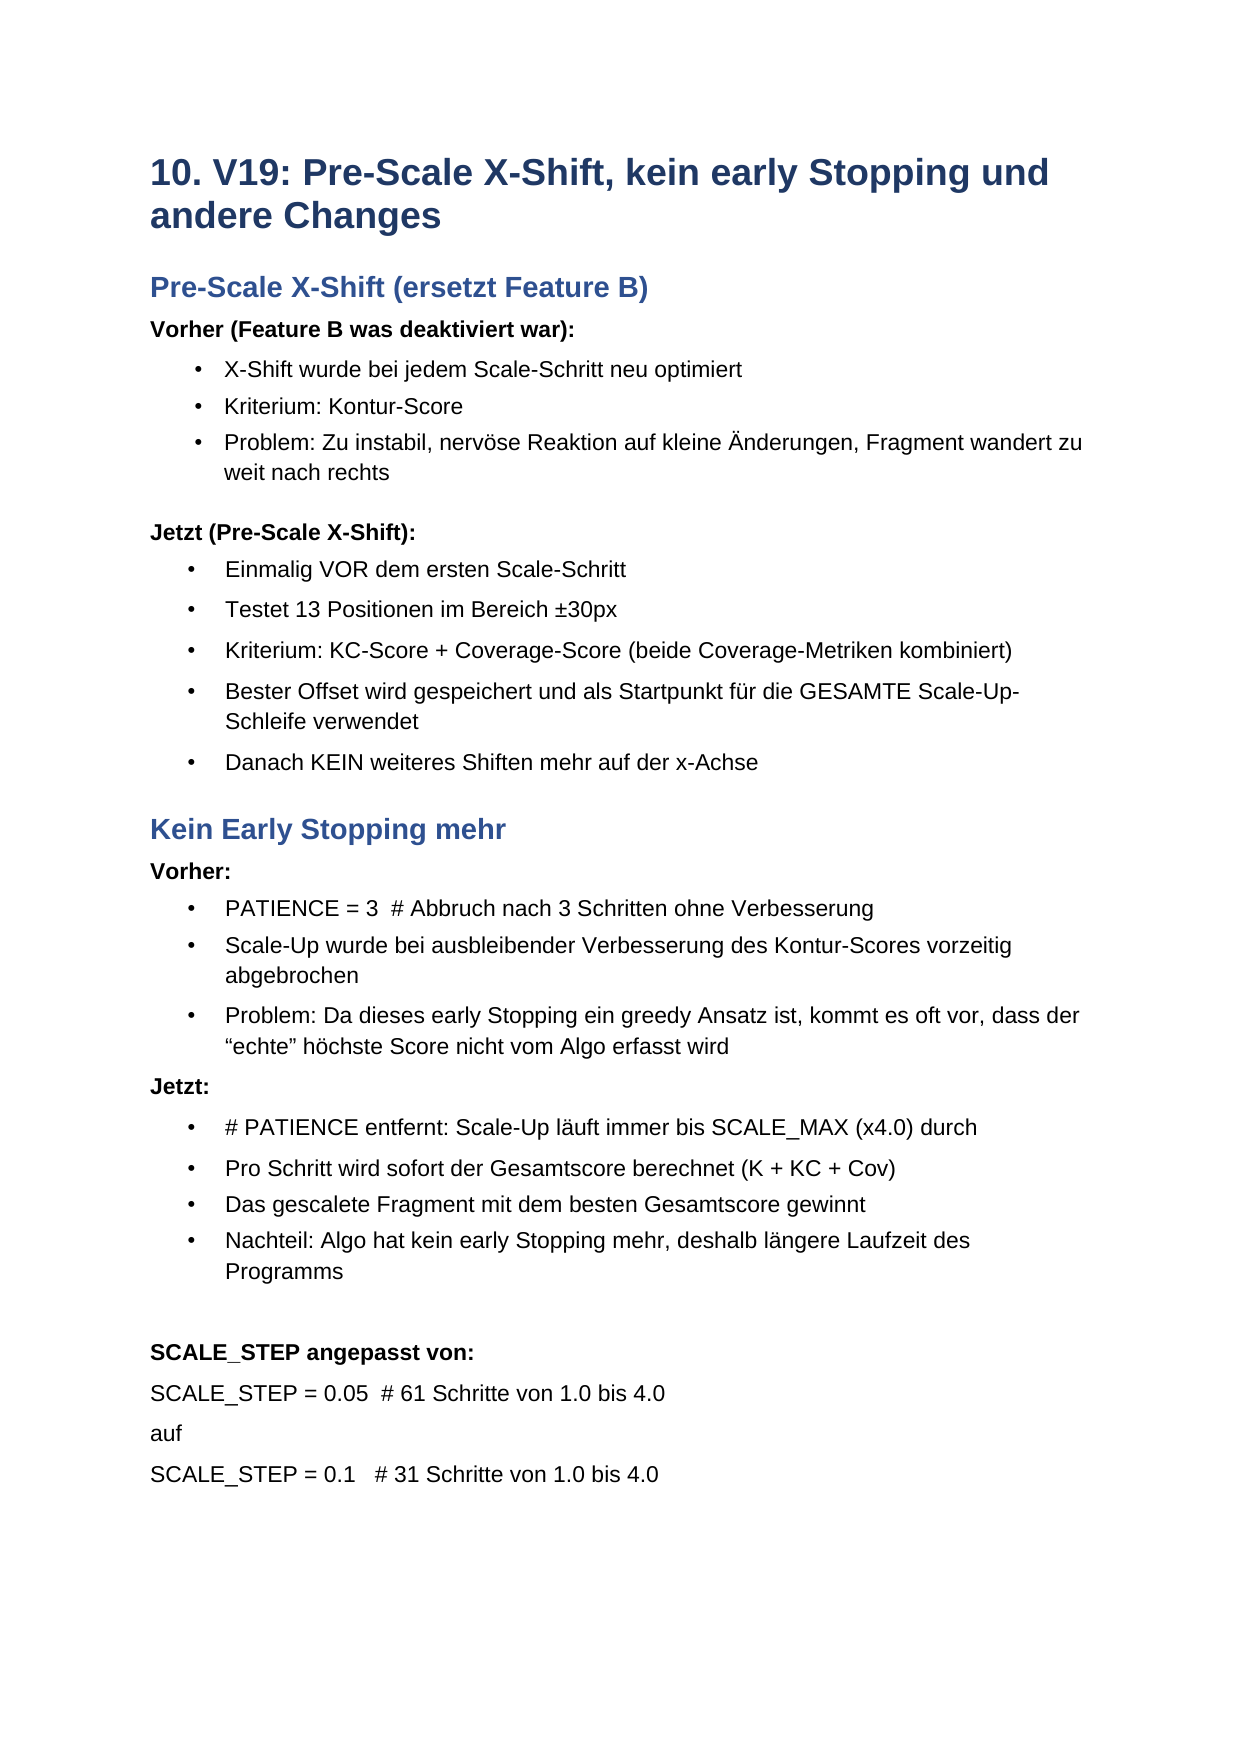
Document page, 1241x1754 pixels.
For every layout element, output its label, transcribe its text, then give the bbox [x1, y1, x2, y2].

list X-Shift wurde bei jedem Scale-Schritt neu optimiert [194, 356, 1090, 383]
list Nachteil: Algo hat kein early Stopping mehr, deshalb längere Laufzeit des Programms [187, 1227, 1090, 1284]
list # PATIENCE entfernt: Scale-Up läuft immer bis SCALE_MAX (x4.0) durch [187, 1114, 1090, 1140]
list Testet 13 Positionen im Bereich ±30px [187, 596, 1090, 623]
list Kriterium: Kontur-Score [194, 393, 1090, 419]
subtitle Pre-Scale X-Shift (ersetzt Feature B) [150, 269, 1090, 303]
list Pro Schritt wird sofort der Gesamtscore berechnet (K + KC + Cov) [187, 1154, 1090, 1181]
list Bester Offset wird gespeichert und als Startpunkt für die GESAMTE Scale-Up-Schleife verwendet [187, 678, 1090, 734]
text Vorher (Feature B was deaktiviert war): [150, 316, 1090, 342]
text SCALE_STEP = 0.05 # 61 Schritte von 1.0 bis 4.0 [150, 1379, 1090, 1406]
text auf [150, 1420, 1090, 1447]
text SCALE_STEP angepasst von: [150, 1339, 1090, 1365]
list Problem: Da dieses early Stopping ein greedy Ansatz ist, kommt es oft vor, dass der “echte” höchste Score nicht vom Algo erfasst wird [187, 1002, 1090, 1059]
text Jetzt (Pre-Scale X-Shift): [150, 519, 1090, 545]
subtitle 10. V19: Pre-Scale X-Shift, kein early Stopping und andere Changes [150, 150, 1090, 236]
text SCALE_STEP = 0.1 # 31 Schritte von 1.0 bis 4.0 [150, 1461, 1090, 1487]
list Danach KEIN weiteres Shiften mehr auf der x-Achse [187, 748, 1090, 775]
subtitle Kein Early Stopping mehr [150, 812, 1090, 846]
list Kriterium: KC-Score + Coverage-Score (beide Coverage-Metriken kombiniert) [187, 637, 1090, 663]
list Scale-Up wurde bei ausbleibender Verbesserung des Kontur-Scores vorzeitig abgebrochen [187, 932, 1090, 988]
text Jetzt: [150, 1073, 1090, 1100]
list Das gescalete Fragment mit dem besten Gesamtscore gewinnt [187, 1191, 1090, 1217]
text Vorher: [150, 858, 1090, 884]
list Problem: Zu instabil, nervöse Reaktion auf kleine Änderungen, Fragment wandert zu weit nach rechts [194, 429, 1090, 486]
list PATIENCE = 3 # Abbruch nach 3 Schritten ohne Verbesserung [187, 895, 1090, 921]
list Einmalig VOR dem ersten Scale-Schritt [187, 556, 1090, 582]
